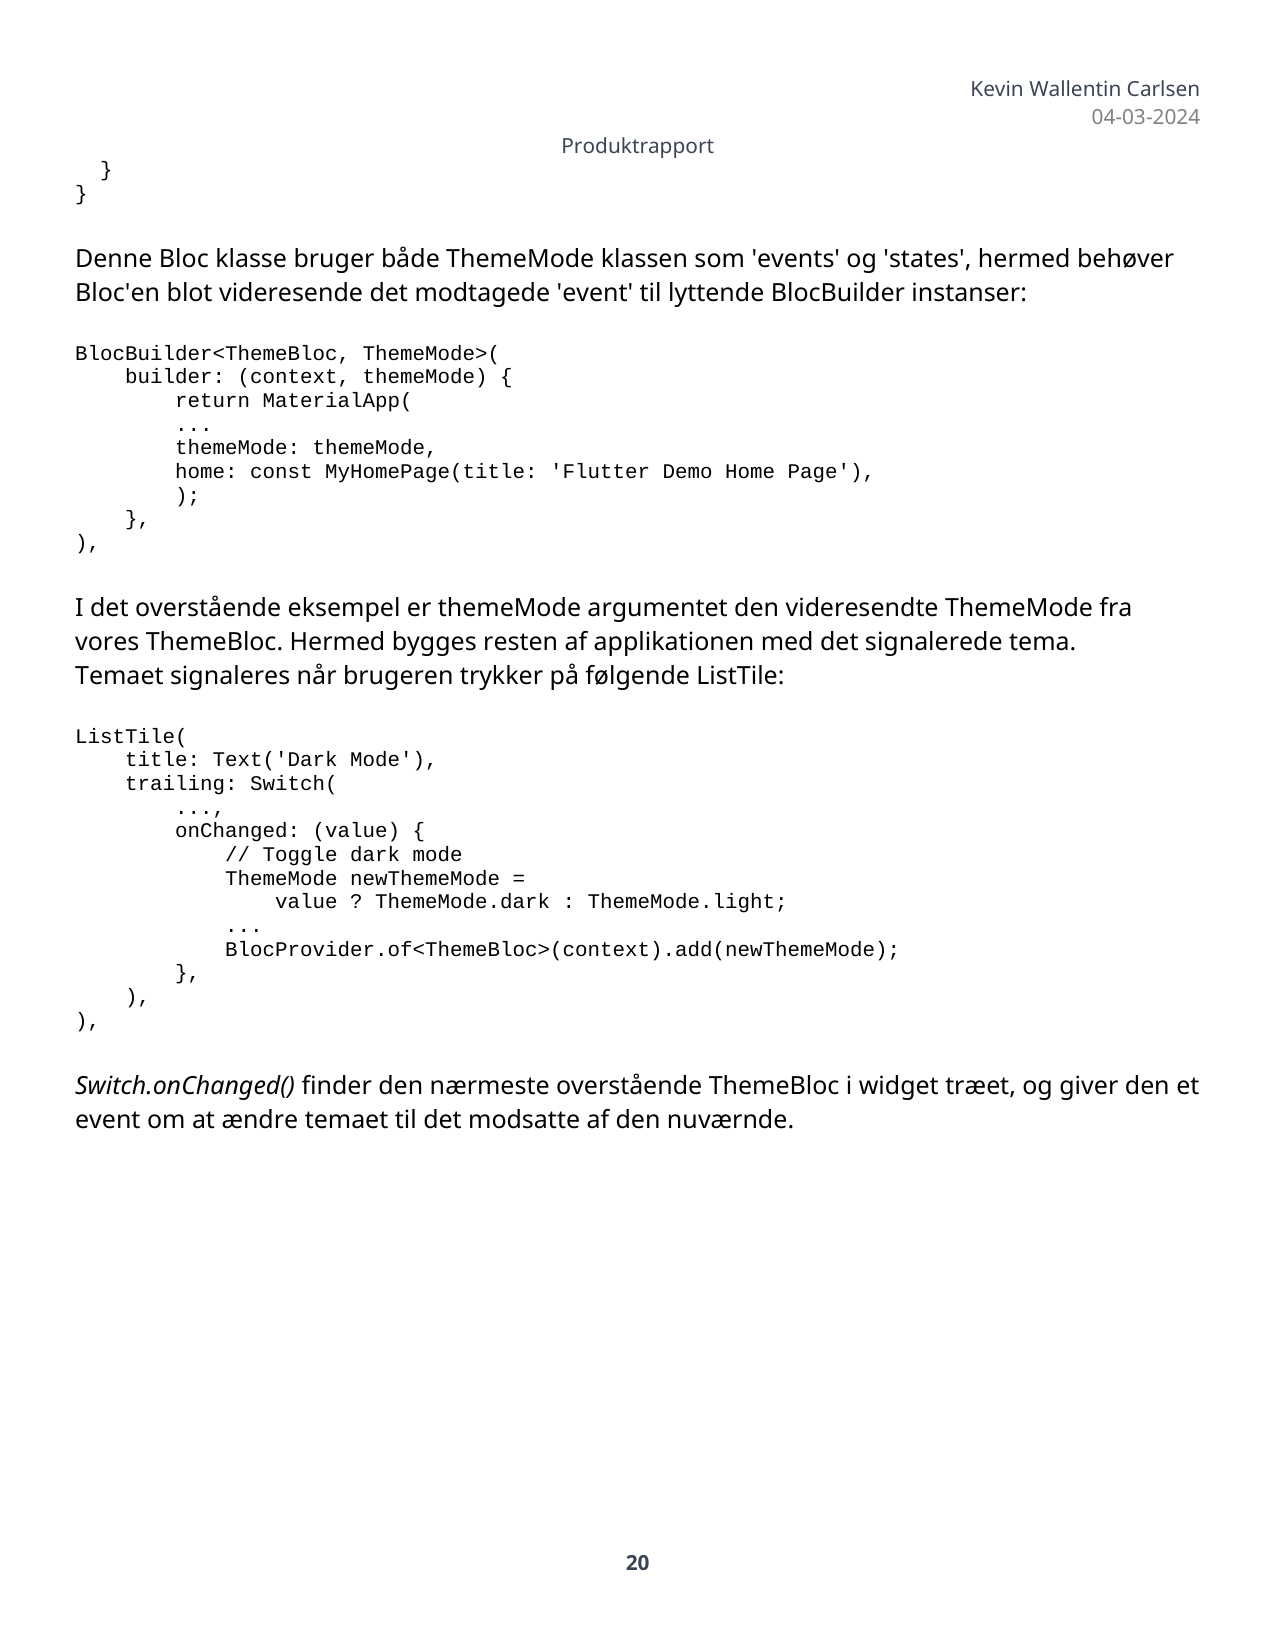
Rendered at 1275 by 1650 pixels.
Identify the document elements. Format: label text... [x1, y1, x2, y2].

text ..., [75, 797, 1200, 820]
text } [75, 183, 1200, 206]
text title: Text('Dark Mode'), [75, 749, 1200, 773]
text I det overstående eksempel er themeMode argumentet den videresendte ThemeMode fra vores ThemeBloc. Hermed bygges resten af applikationen med det signalerede tema. [75, 589, 1200, 658]
text onChanged: (value) { [75, 820, 1200, 844]
text ); [75, 484, 1200, 508]
text return MaterialApp( [75, 390, 1200, 414]
text value ? ThemeMode.dark : ThemeMode.light; [75, 891, 1200, 915]
text BlocProvider.of<ThemeBloc>(context).add(newThemeMode); [75, 939, 1200, 962]
text BlocBuilder<ThemeBloc, ThemeMode>( [75, 343, 1200, 366]
text ), [75, 1009, 1200, 1033]
text ThemeMode newThemeMode = [75, 868, 1200, 891]
text builder: (context, themeMode) { [75, 366, 1200, 390]
text trailing: Switch( [75, 773, 1200, 797]
text } [75, 159, 1200, 183]
text }, [75, 962, 1200, 986]
text Temaet signaleres når brugeren trykker på følgende ListTile: [75, 658, 1200, 692]
text themeMode: themeMode, [75, 437, 1200, 461]
text ListTile( [75, 726, 1200, 749]
text home: const MyHomePage(title: 'Flutter Demo Home Page'), [75, 461, 1200, 484]
text // Toggle dark mode [75, 844, 1200, 868]
text Switch.onChanged() finder den nærmeste overstående ThemeBloc i widget træet, og giver den et event om at ændre temaet til det modsatte af den nuværnde. [75, 1067, 1200, 1135]
text ... [75, 414, 1200, 437]
text ... [75, 915, 1200, 939]
text }, [75, 508, 1200, 532]
text ), [75, 986, 1200, 1009]
text ), [75, 532, 1200, 556]
text Denne Bloc klasse bruger både ThemeMode klassen som 'events' og 'states', hermed behøver Bloc'en blot videresende det modtagede 'event' til lyttende BlocBuilder instanser: [75, 241, 1200, 309]
